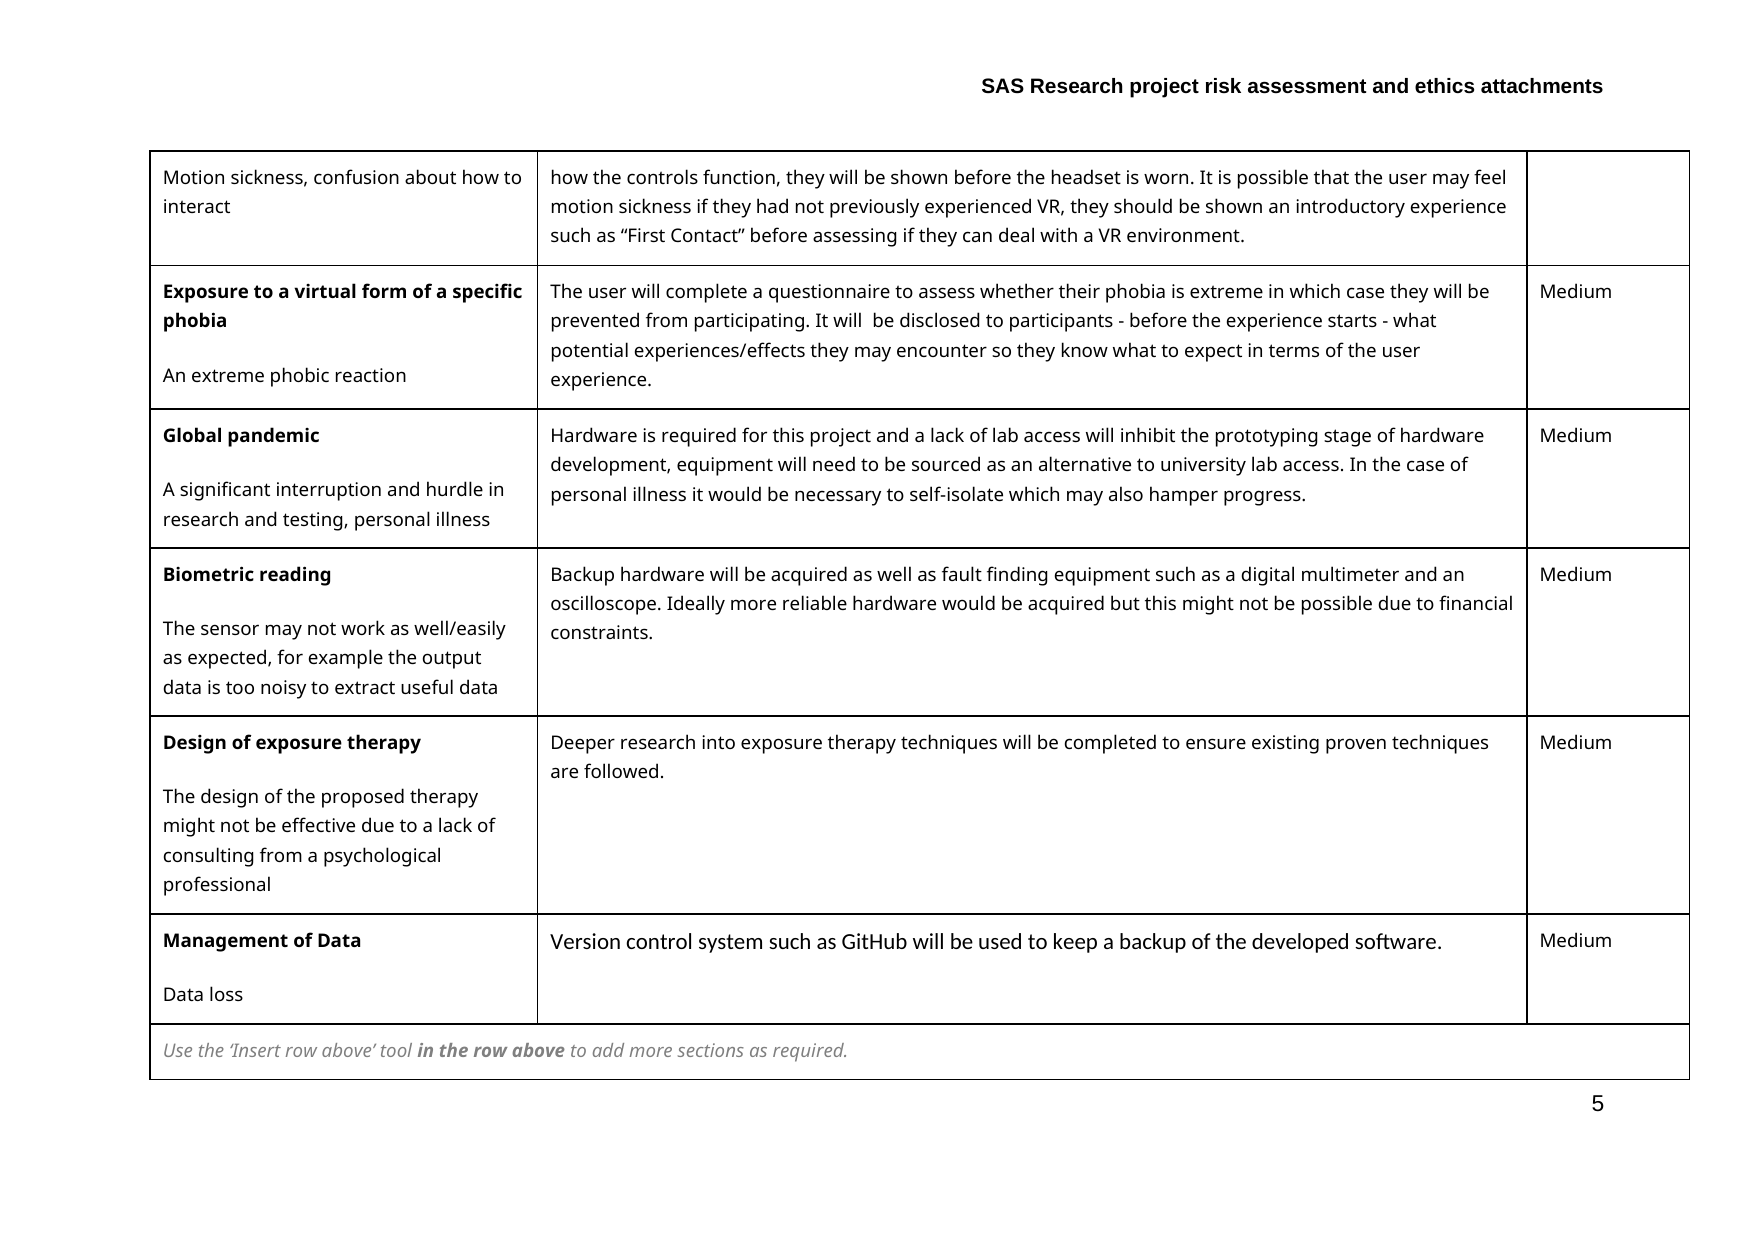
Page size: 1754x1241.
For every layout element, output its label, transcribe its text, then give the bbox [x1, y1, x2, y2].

table_cell how the controls function, they will be shown before the headset is worn. It is possible that the user may feel motion sickness if they had not previously experienced VR, they should be shown an introductory experience such as “First Contact” before assessing if they can deal with a VR environment. [538, 152, 1526, 264]
table_cell The user will complete a questionnaire to assess whether their phobia is extreme in which case they will be prevented from participating. It will be disclosed to participants - before the experience starts - what potential experiences/effects they may encounter so they know what to expect in terms of the user experience. [538, 266, 1526, 408]
table_cell Design of exposure therapy The design of the proposed therapy might not be effective due to a lack of consulting from a psychological professional [151, 717, 537, 913]
table_cell Medium [1528, 410, 1689, 547]
table_cell Medium [1528, 266, 1689, 408]
table_cell Backup hardware will be acquired as well as fault finding equipment such as a digital multimeter and an oscilloscope. Ideally more reliable hardware would be acquired but this might not be possible due to financial constraints. [538, 549, 1526, 715]
table_cell Medium [1528, 717, 1689, 913]
table_cell Exposure to a virtual form of a specific phobia An extreme phobic reaction [151, 266, 537, 408]
table_cell [1528, 152, 1689, 264]
table_cell Global pandemic A significant interruption and hurdle in research and testing, personal illness [151, 410, 537, 547]
table_cell Management of Data Data loss [151, 915, 537, 1023]
table_cell Deeper research into exposure therapy techniques will be completed to ensure existing proven techniques are followed. [538, 717, 1526, 913]
table_cell Medium [1528, 549, 1689, 715]
table_cell Motion sickness, confusion about how to interact [151, 152, 537, 264]
table_cell Hardware is required for this project and a lack of lab access will inhibit the prototyping stage of hardware development, equipment will need to be sourced as an alternative to university lab access. In the case of personal illness it would be necessary to self-isolate which may also hamper progress. [538, 410, 1526, 547]
table_cell Medium [1528, 915, 1689, 1023]
table_cell Use the ‘Insert row above’ tool in the row above to add more sections as required. [151, 1025, 1689, 1079]
table_cell Biometric reading The sensor may not work as well/easily as expected, for example the output data is too noisy to extract useful data [151, 549, 537, 715]
table_cell Version control system such as GitHub will be used to keep a backup of the developed software. [538, 915, 1526, 1023]
